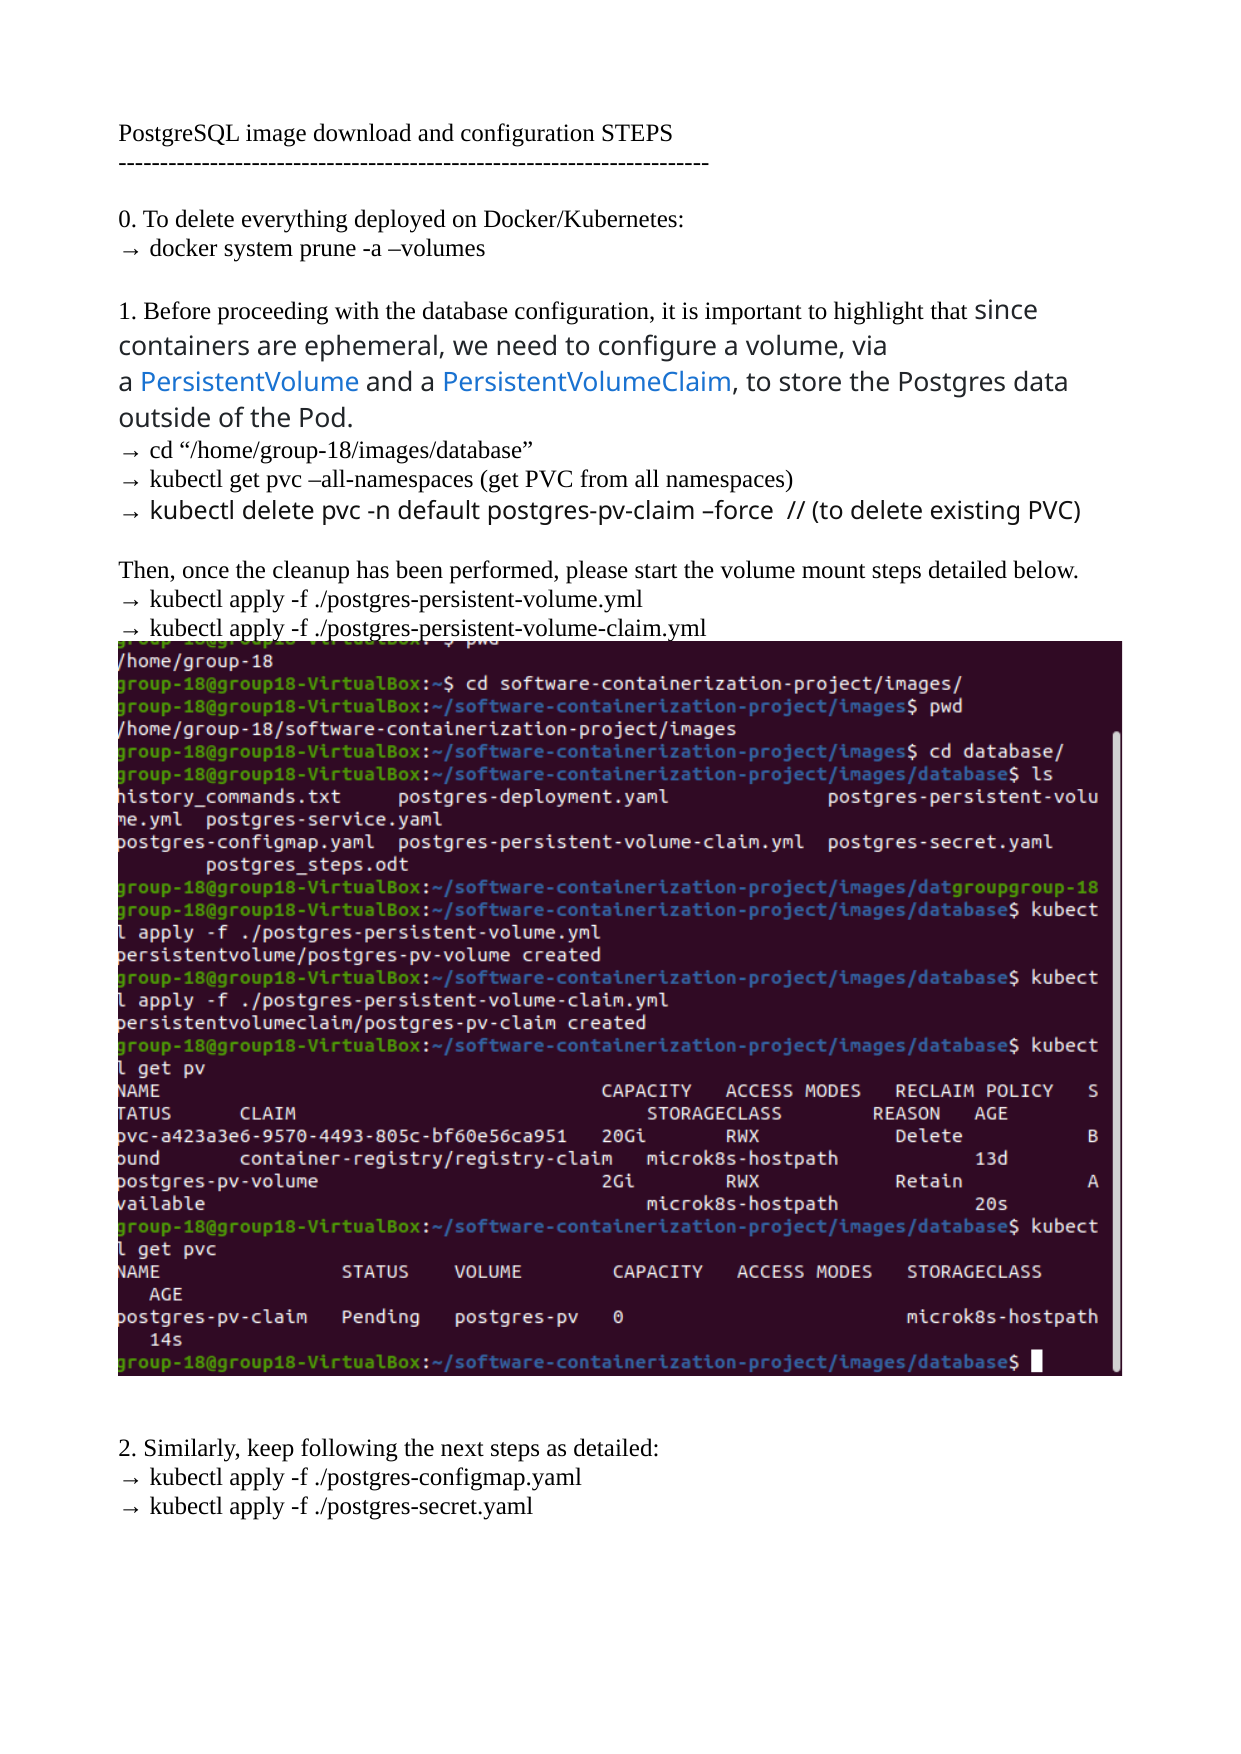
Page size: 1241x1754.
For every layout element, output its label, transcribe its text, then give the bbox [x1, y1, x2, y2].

text → cd “/home/group-18/images/database” [118, 435, 1122, 464]
text 0. To delete everything deployed on Docker/Kubernetes: → docker system prune -a –volumes [118, 204, 1122, 262]
text → kubectl apply -f ./postgres-secret.yaml [118, 1491, 1122, 1519]
text 1. Before proceeding with the database configuration, it is important to highlight that since containers are ephemeral, we need to configure a volume, via a PersistentVolume and a PersistentVolumeClaim, to store the Postgres data outside of the Pod. [118, 291, 1122, 435]
text Then, once the cleanup has been performed, please start the volume mount steps detailed below. [118, 556, 1122, 584]
text ----------------------------------------------------------------------- [118, 147, 1122, 176]
text → kubectl apply -f ./postgres-configmap.yaml [118, 1462, 1122, 1491]
text → kubectl apply -f ./postgres-persistent-volume-claim.yml [118, 613, 1122, 641]
text PostgreSQL image download and configuration STEPS [118, 118, 1122, 147]
picture [118, 641, 1123, 1376]
text 2. Similarly, keep following the next steps as detailed: [118, 1433, 1122, 1462]
text → kubectl apply -f ./postgres-persistent-volume.yml [118, 584, 1122, 613]
text → kubectl get pvc –all-namespaces (get PVC from all namespaces) → kubectl delete pvc -n default postgres-pv-claim –force // (to delete existing PVC) [118, 464, 1122, 527]
